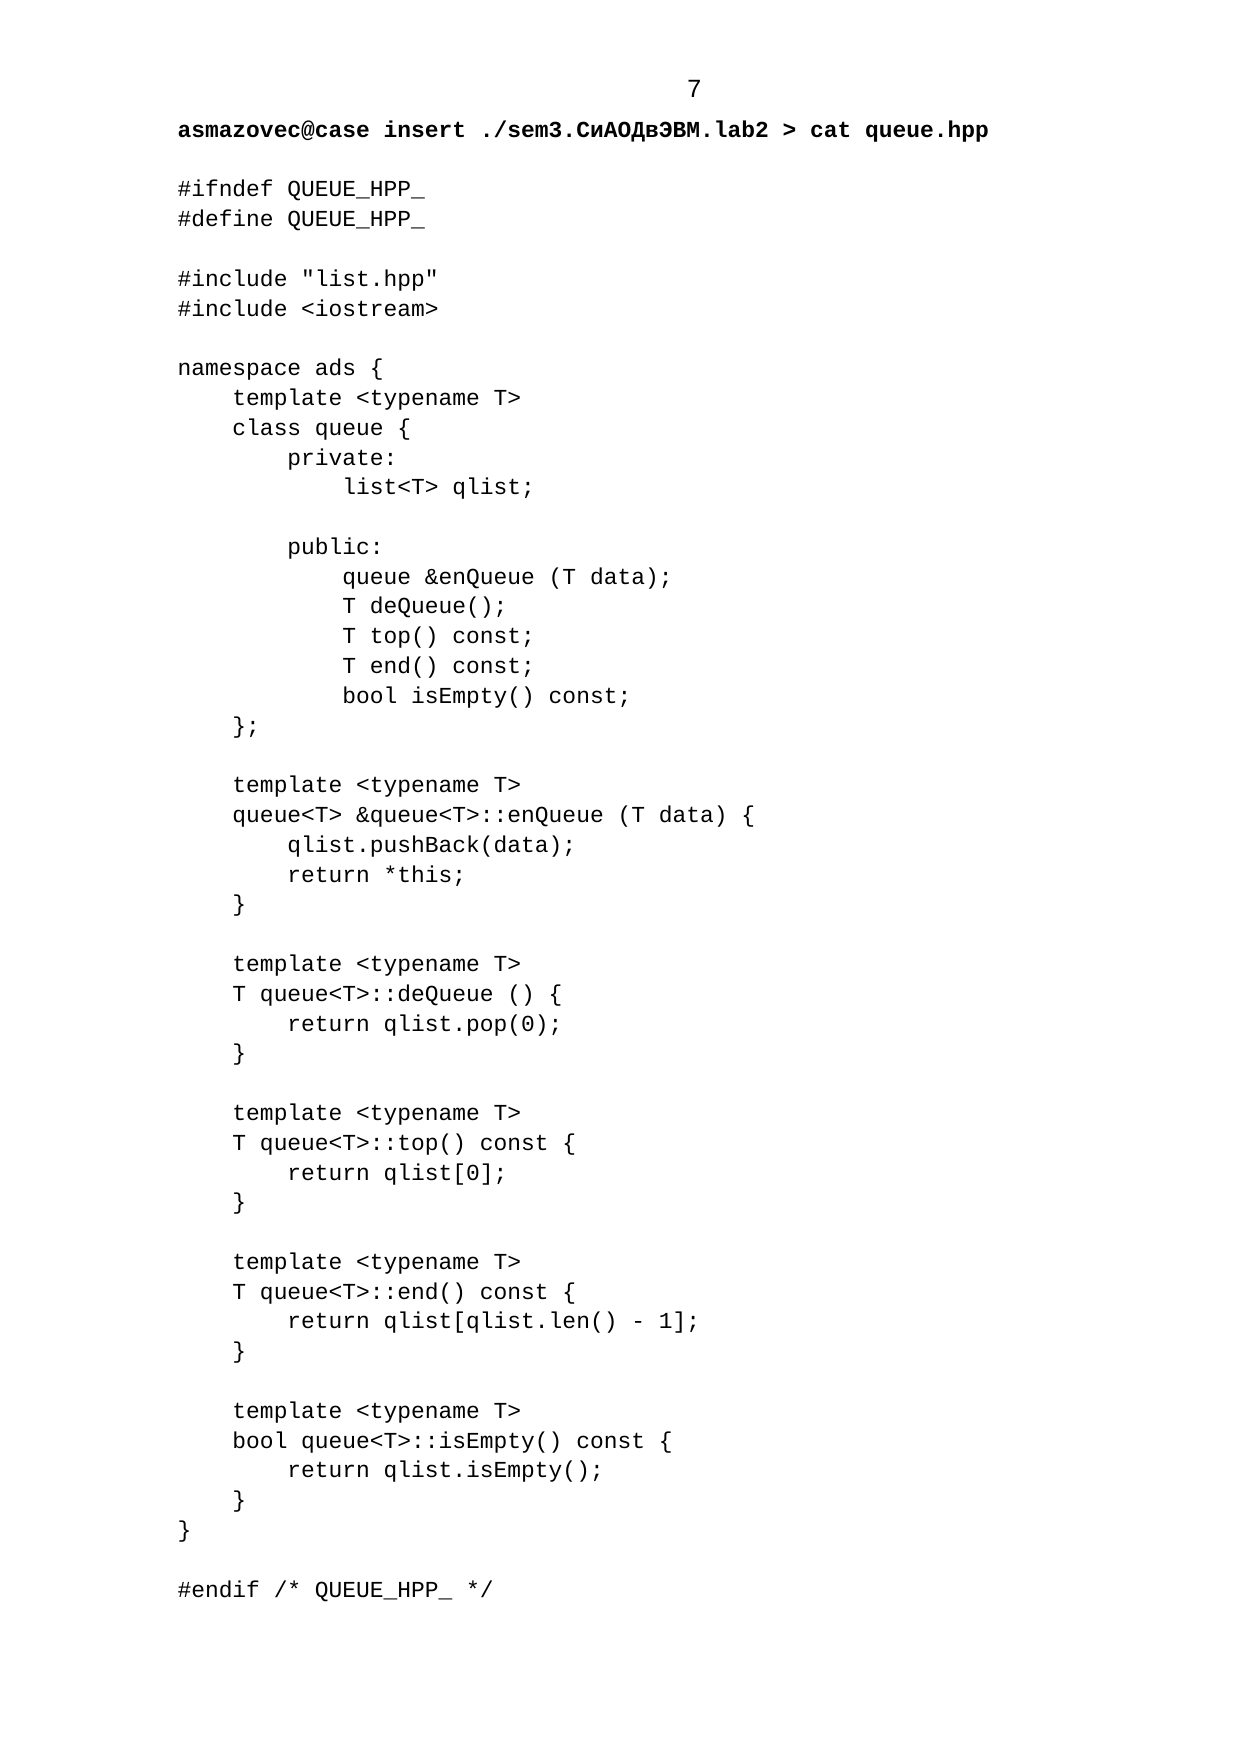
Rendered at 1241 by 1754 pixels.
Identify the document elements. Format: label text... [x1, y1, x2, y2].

text } [177, 1518, 1152, 1544]
text } [177, 893, 1152, 919]
text #endif /* QUEUE_HPP_ */ [177, 1578, 1152, 1604]
text T end() const; [177, 654, 1152, 680]
text public: [177, 535, 1152, 561]
text } [177, 1488, 1152, 1514]
text #define QUEUE_HPP_ [177, 207, 1152, 233]
text } [177, 1042, 1152, 1068]
text qlist.pushBack(data); [177, 833, 1152, 859]
text return qlist.pop(0); [177, 1012, 1152, 1038]
text T queue<T>::deQueue () { [177, 982, 1152, 1008]
text #include <iostream> [177, 297, 1152, 323]
text template <typename T> [177, 1101, 1152, 1127]
text T queue<T>::top() const { [177, 1131, 1152, 1157]
text asmazovec@case insert ./sem3.СиАОДвЭВМ.lab2 > cat queue.hpp [177, 118, 1152, 144]
text T queue<T>::end() const { [177, 1280, 1152, 1306]
text template <typename T> [177, 952, 1152, 978]
text template <typename T> [177, 1250, 1152, 1276]
text bool queue<T>::isEmpty() const { [177, 1429, 1152, 1455]
text } [177, 1339, 1152, 1366]
text return qlist.isEmpty(); [177, 1459, 1152, 1485]
text }; [177, 714, 1152, 740]
text bool isEmpty() const; [177, 684, 1152, 710]
text queue &enQueue (T data); [177, 565, 1152, 591]
text T deQueue(); [177, 595, 1152, 621]
text #ifndef QUEUE_HPP_ [177, 178, 1152, 204]
text return qlist[0]; [177, 1161, 1152, 1187]
text return *this; [177, 863, 1152, 889]
text return qlist[qlist.len() - 1]; [177, 1310, 1152, 1336]
text template <typename T> [177, 773, 1152, 799]
text queue<T> &queue<T>::enQueue (T data) { [177, 803, 1152, 829]
text #include "list.hpp" [177, 267, 1152, 293]
text template <typename T> [177, 386, 1152, 412]
text namespace ads { [177, 356, 1152, 382]
text } [177, 1191, 1152, 1217]
text template <typename T> [177, 1399, 1152, 1425]
text T top() const; [177, 624, 1152, 651]
text class queue { [177, 416, 1152, 442]
text list<T> qlist; [177, 476, 1152, 502]
text private: [177, 446, 1152, 472]
